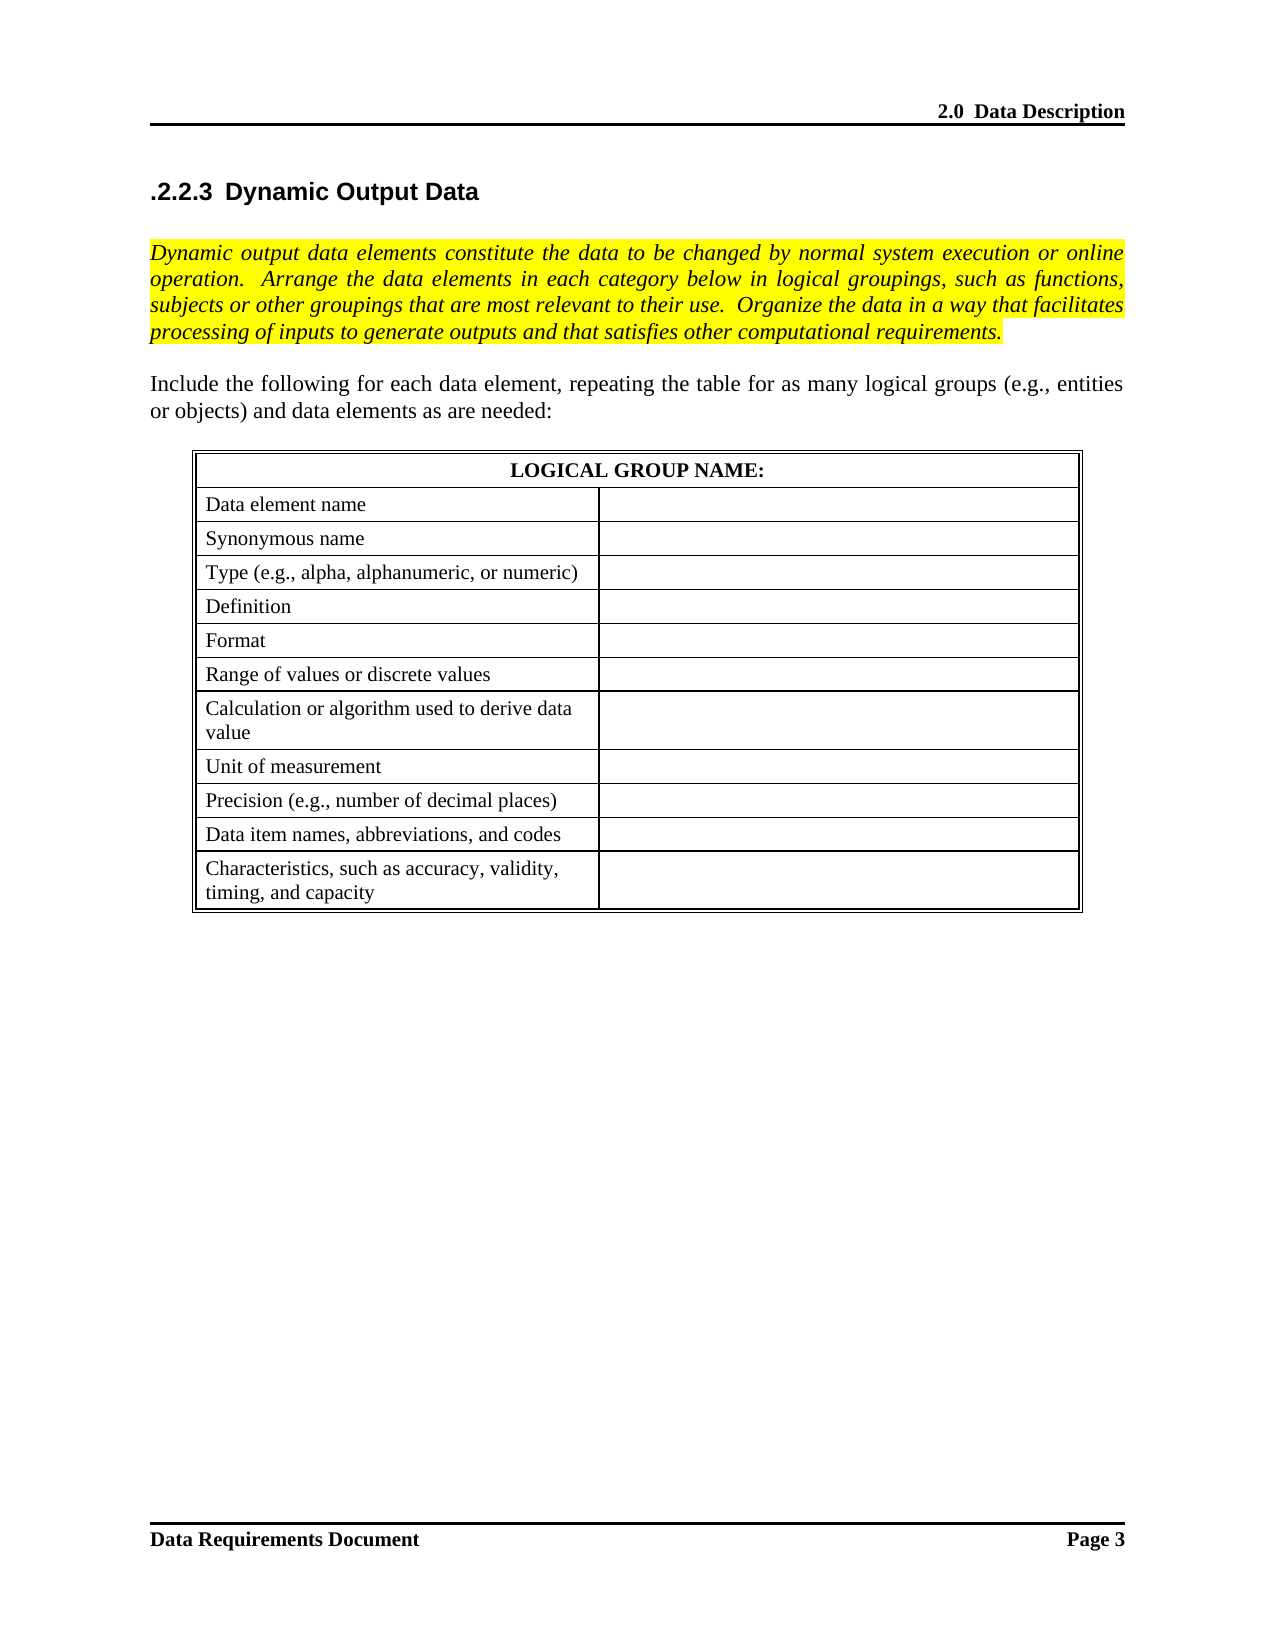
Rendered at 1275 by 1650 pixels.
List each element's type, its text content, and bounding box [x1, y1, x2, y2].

table_cell Data element name [197, 488, 598, 521]
table_cell [600, 488, 1078, 521]
table_header LOGICAL GROUP NAME: [197, 454, 1078, 487]
table_cell Type (e.g., alpha, alphanumeric, or numeric) [197, 556, 598, 588]
table_cell [600, 624, 1078, 656]
subtitle 2.2.3 Dynamic Output Data [150, 177, 1125, 206]
table_cell [600, 692, 1078, 748]
table_cell [600, 658, 1078, 690]
table_cell [600, 556, 1078, 588]
table_cell [600, 784, 1078, 816]
table_cell Precision (e.g., number of decimal places) [197, 784, 598, 816]
table_cell Definition [197, 590, 598, 622]
table_cell [600, 818, 1078, 850]
table_cell [600, 750, 1078, 782]
text Dynamic output data elements constitute the data to be changed by normal system execution or online operation. Arrange the data elements in each category below in logical groupings, such as functions, subjects or other groupings that are most relevant to their use. Organize the data in a way that facilitates processing of inputs to generate outputs and that satisfies other computational requirements. [150, 239, 1125, 344]
table_cell Data item names, abbreviations, and codes [197, 818, 598, 850]
table_cell Synonymous name [197, 522, 598, 554]
table_cell Characteristics, such as accuracy, validity, timing, and capacity [197, 852, 598, 908]
table_cell [600, 590, 1078, 622]
table_cell [600, 852, 1078, 908]
table_cell [600, 522, 1078, 554]
table_cell Unit of measurement [197, 750, 598, 782]
table_cell Calculation or algorithm used to derive data value [197, 692, 598, 748]
table_cell Format [197, 624, 598, 656]
text Include the following for each data element, repeating the table for as many logical groups (e.g., entities or objects) and data elements as are needed: [150, 371, 1125, 423]
table_cell Range of values or discrete values [197, 658, 598, 690]
